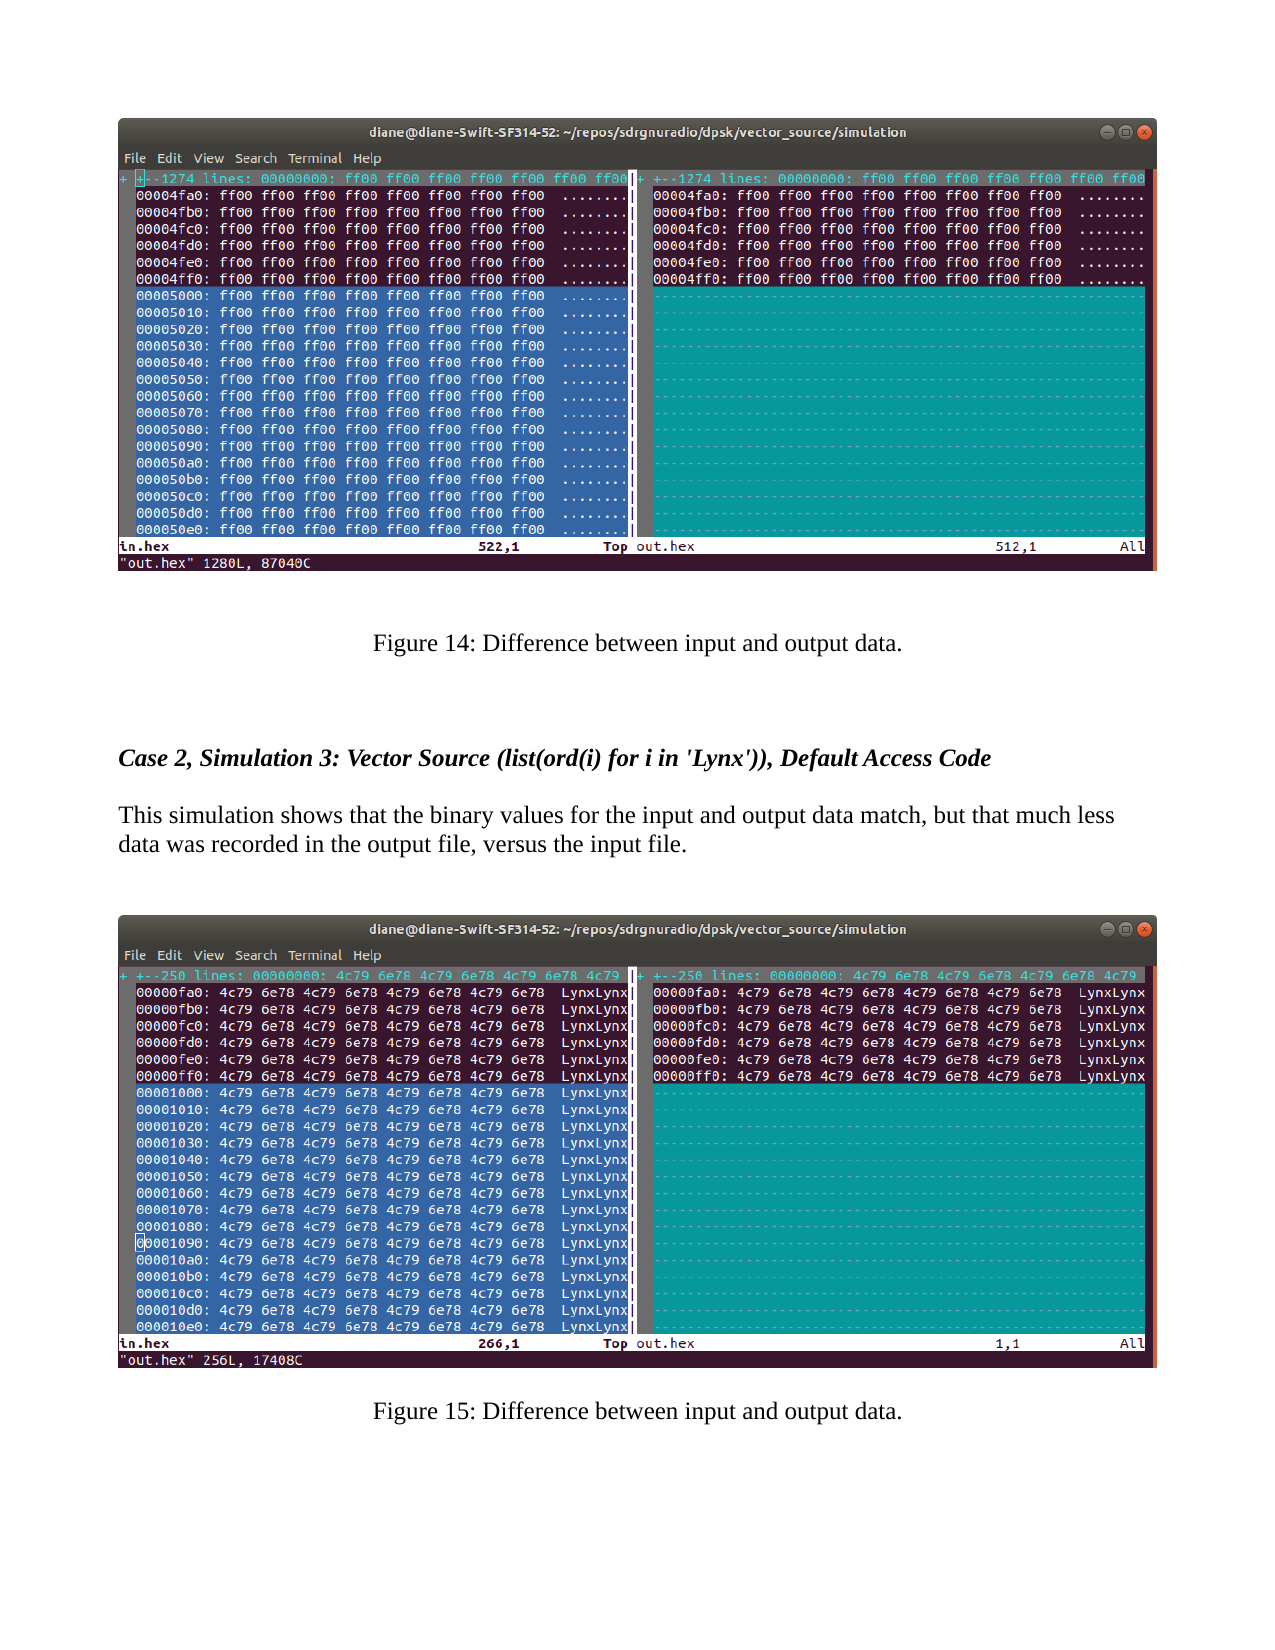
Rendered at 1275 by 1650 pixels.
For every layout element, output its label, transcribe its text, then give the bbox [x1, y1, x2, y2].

text Figure 14: Difference between input and output data. [118, 628, 1157, 657]
picture [118, 915, 1157, 1368]
picture [118, 118, 1157, 571]
text Figure 15: Difference between input and output data. [118, 1396, 1157, 1425]
text Case 2, Simulation 3: Vector Source (list(ord(i) for i in 'Lynx')), Default Access Code [118, 743, 1157, 772]
text This simulation shows that the binary values for the input and output data match, but that much less data was recorded in the output file, versus the input file. [118, 800, 1157, 858]
